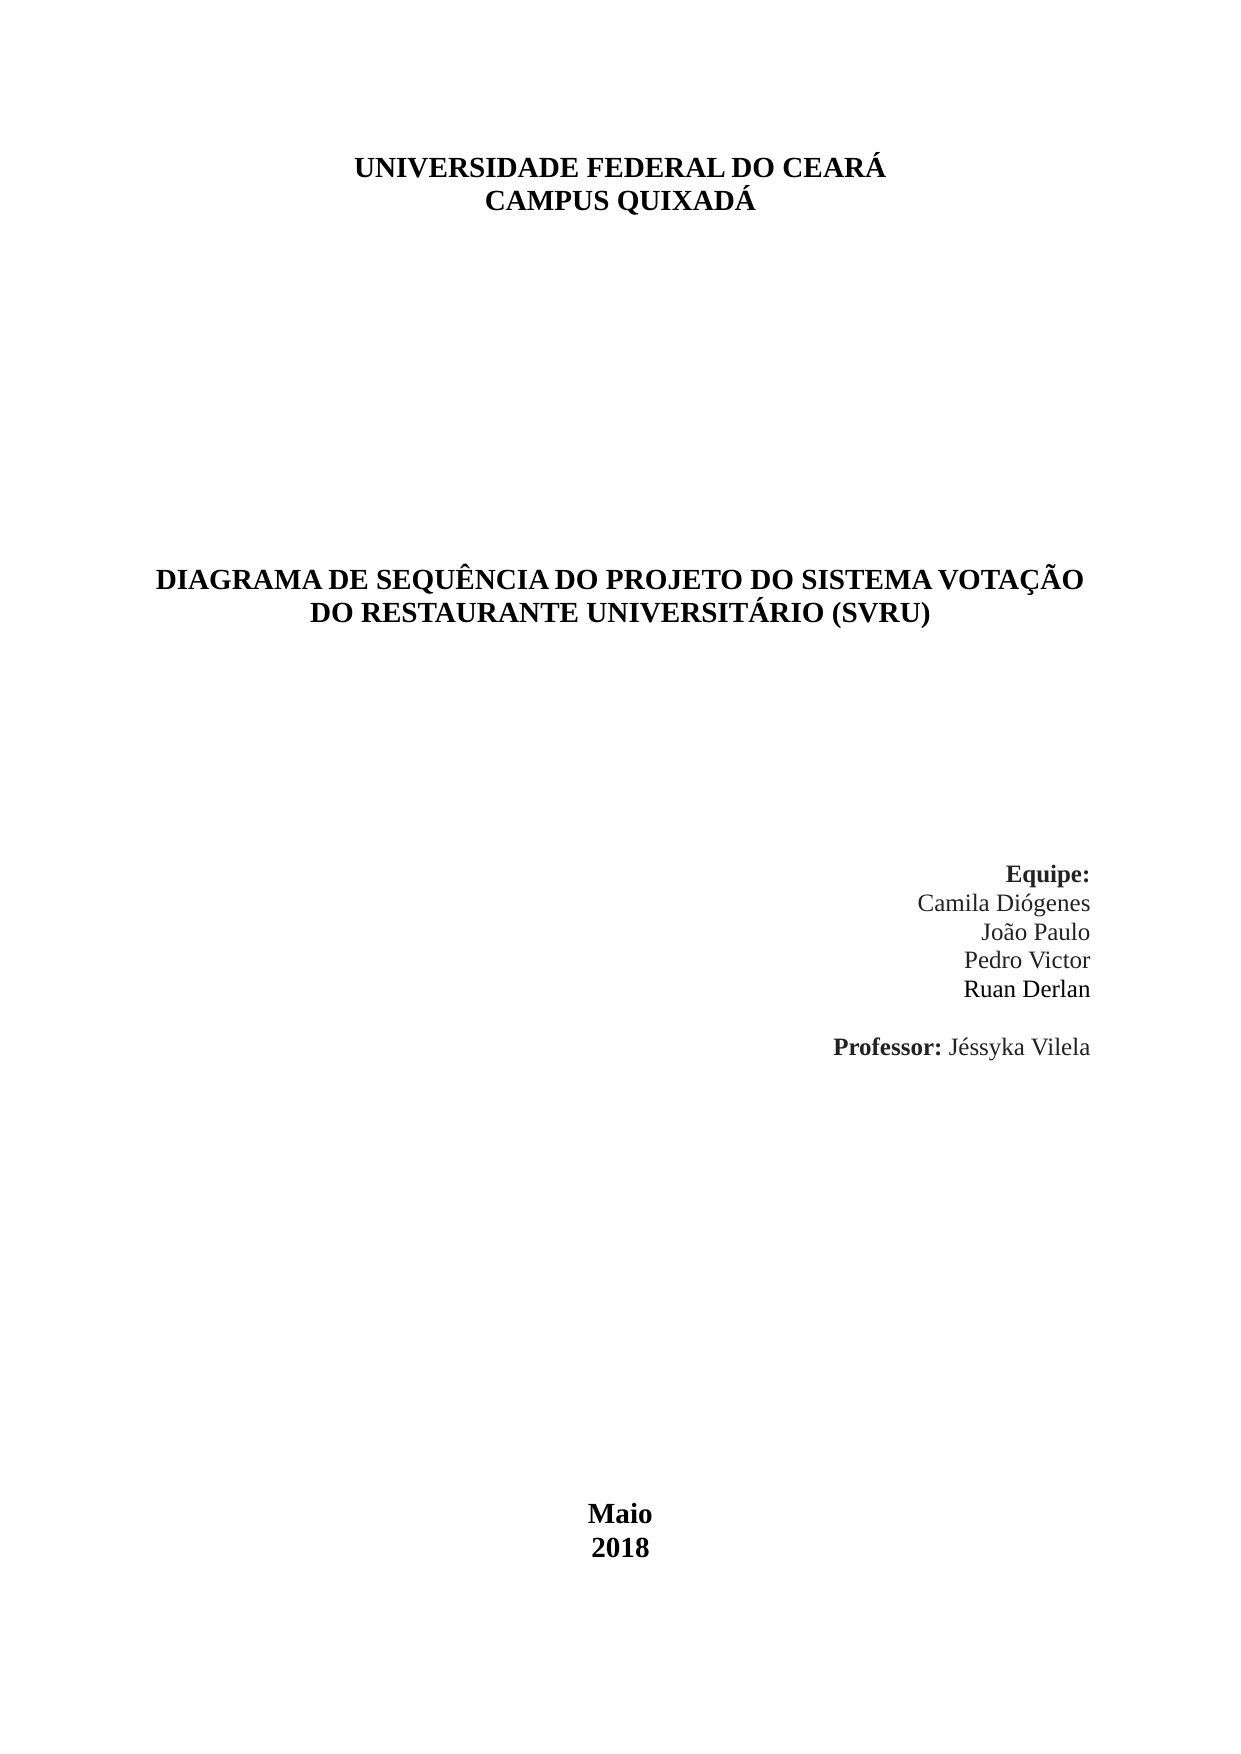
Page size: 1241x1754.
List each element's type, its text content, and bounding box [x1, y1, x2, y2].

text UNIVERSIDADE FEDERAL DO CEARÁ [150, 150, 1090, 183]
text Professor: Jéssyka Vilela [150, 1032, 1090, 1060]
text 2018 [150, 1530, 1090, 1563]
text Camila Diógenes João Paulo Pedro Victor Ruan Derlan [150, 888, 1090, 1003]
text Equipe: [150, 859, 1090, 888]
text Maio [150, 1496, 1090, 1530]
text CAMPUS QUIXADÁ [150, 183, 1090, 217]
text DIAGRAMA DE SEQUÊNCIA DO PROJETO DO SISTEMA VOTAÇÃO DO RESTAURANTE UNIVERSITÁRIO (SVRU) [150, 562, 1090, 629]
